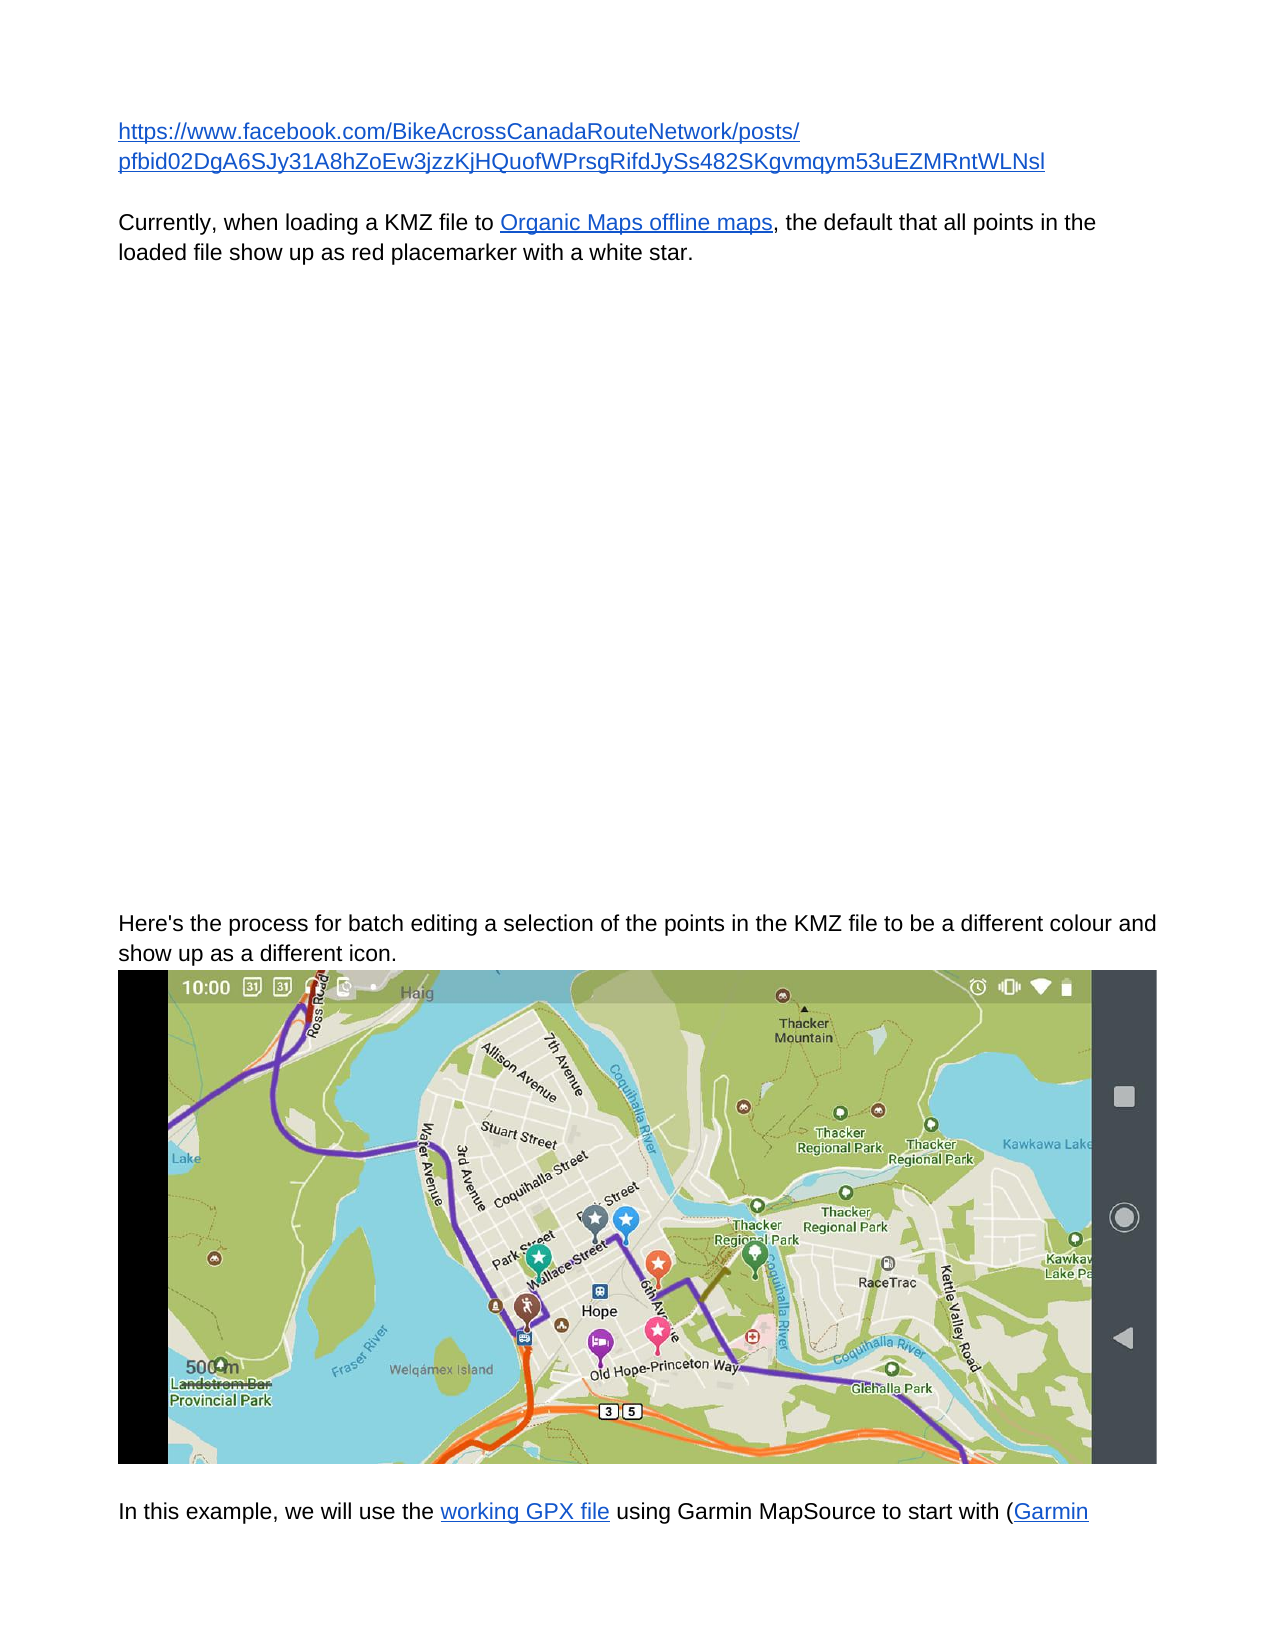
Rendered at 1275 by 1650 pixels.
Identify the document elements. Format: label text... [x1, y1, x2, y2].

text https://www.facebook.com/BikeAcrossCanadaRouteNetwork/posts/pfbid02DgA6SJy31A8hZoEw3jzzKjHQuofWPrsgRifdJySs482SKgvmqym53uEZMRntWLNsl Currently, when loading a KMZ file to Organic Maps offline maps, the default that all points in the loaded file show up as red placemarker with a white star. [118, 118, 1157, 906]
text In this example, we will use the working GPX file using Garmin MapSource to start with (Garmin [118, 1498, 1157, 1524]
picture [118, 970, 1157, 1464]
picture [118, 299, 437, 906]
text Here's the process for batch editing a selection of the points in the KMZ file to be a different colour and show up as a different icon. [118, 910, 1157, 970]
